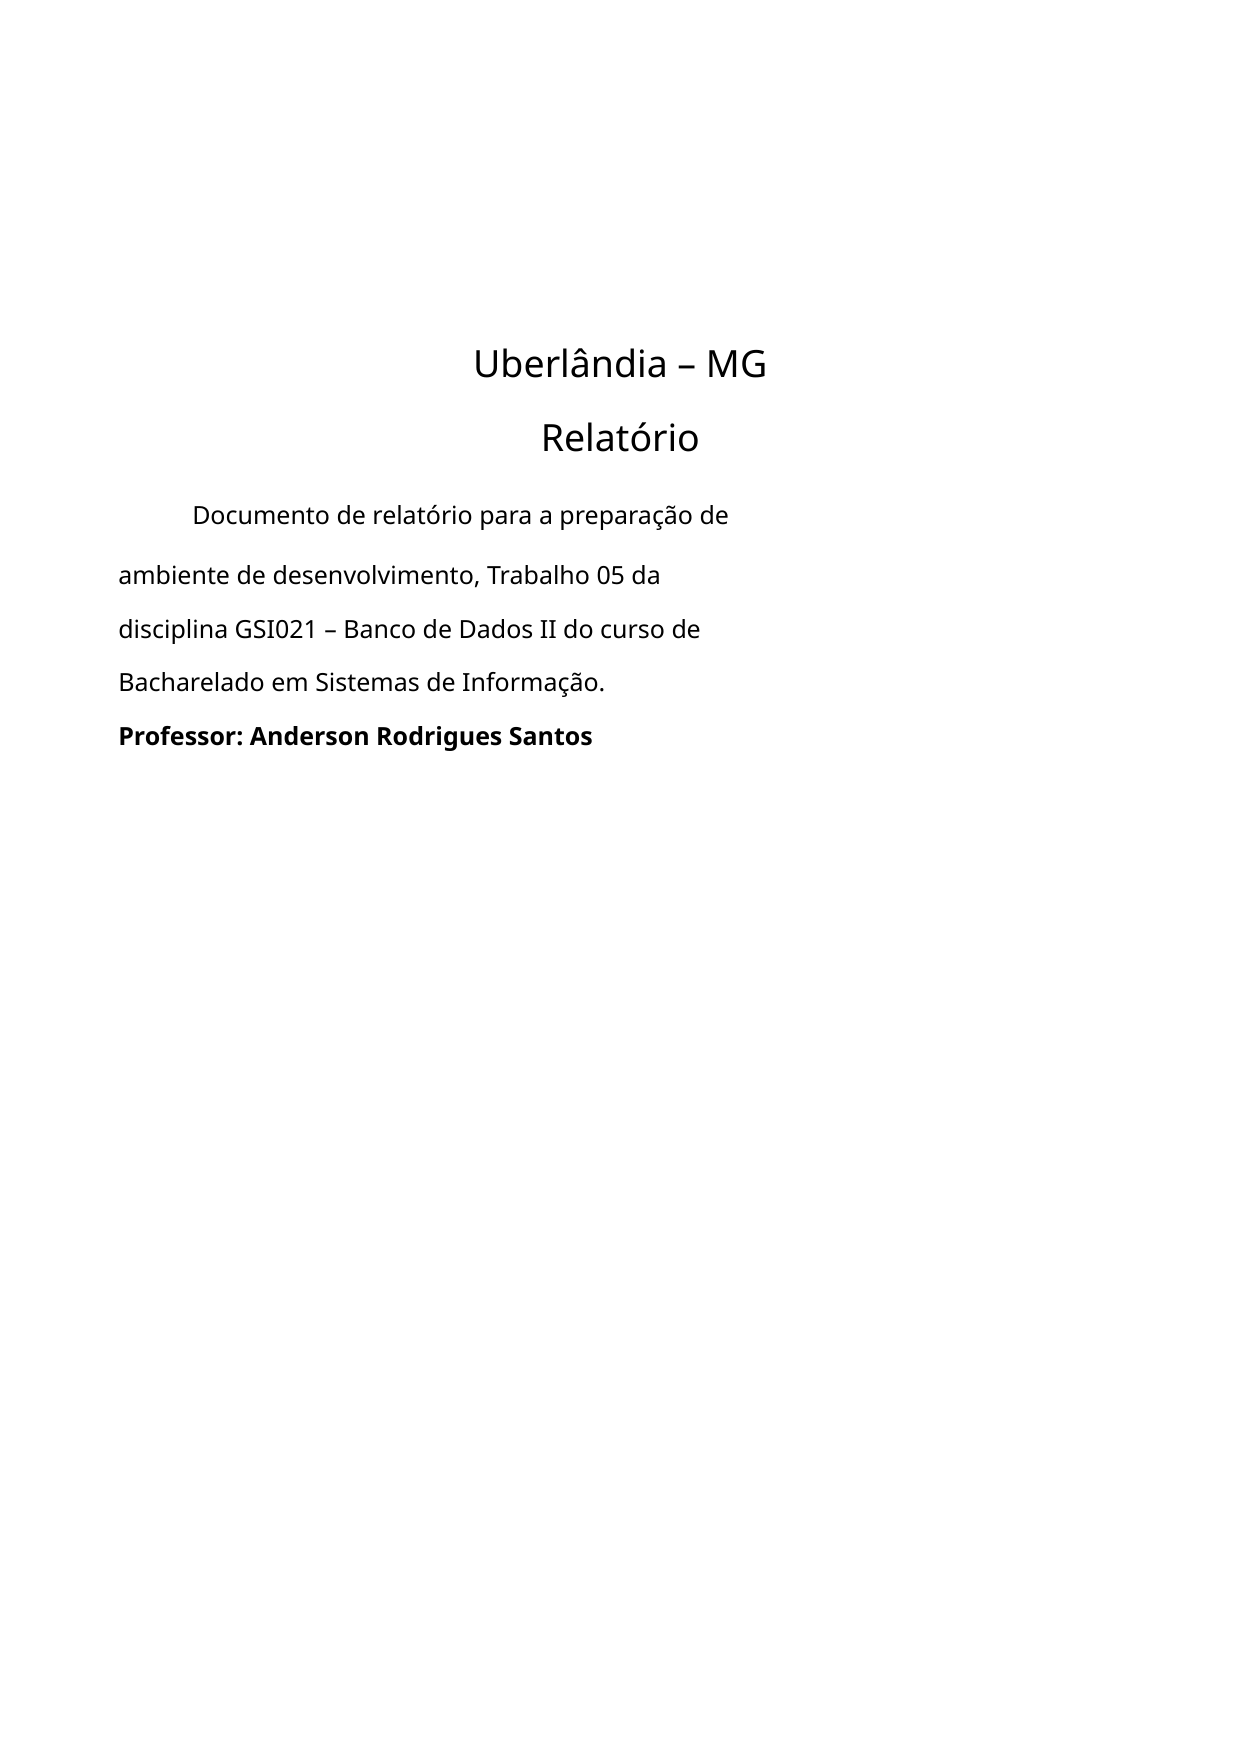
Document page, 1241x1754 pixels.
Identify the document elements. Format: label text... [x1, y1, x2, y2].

text disciplina GSI021 – Banco de Dados II do curso de [118, 611, 1122, 645]
text Uberlândia – MG [118, 338, 1122, 389]
text Documento de relatório para a preparação de [118, 484, 1122, 535]
text ambiente de desenvolvimento, Trabalho 05 da [118, 557, 1122, 592]
text Professor: Anderson Rodrigues Santos [118, 719, 1122, 753]
text Relatório [118, 411, 1122, 462]
text Bacharelado em Sistemas de Informação. [118, 665, 1122, 699]
